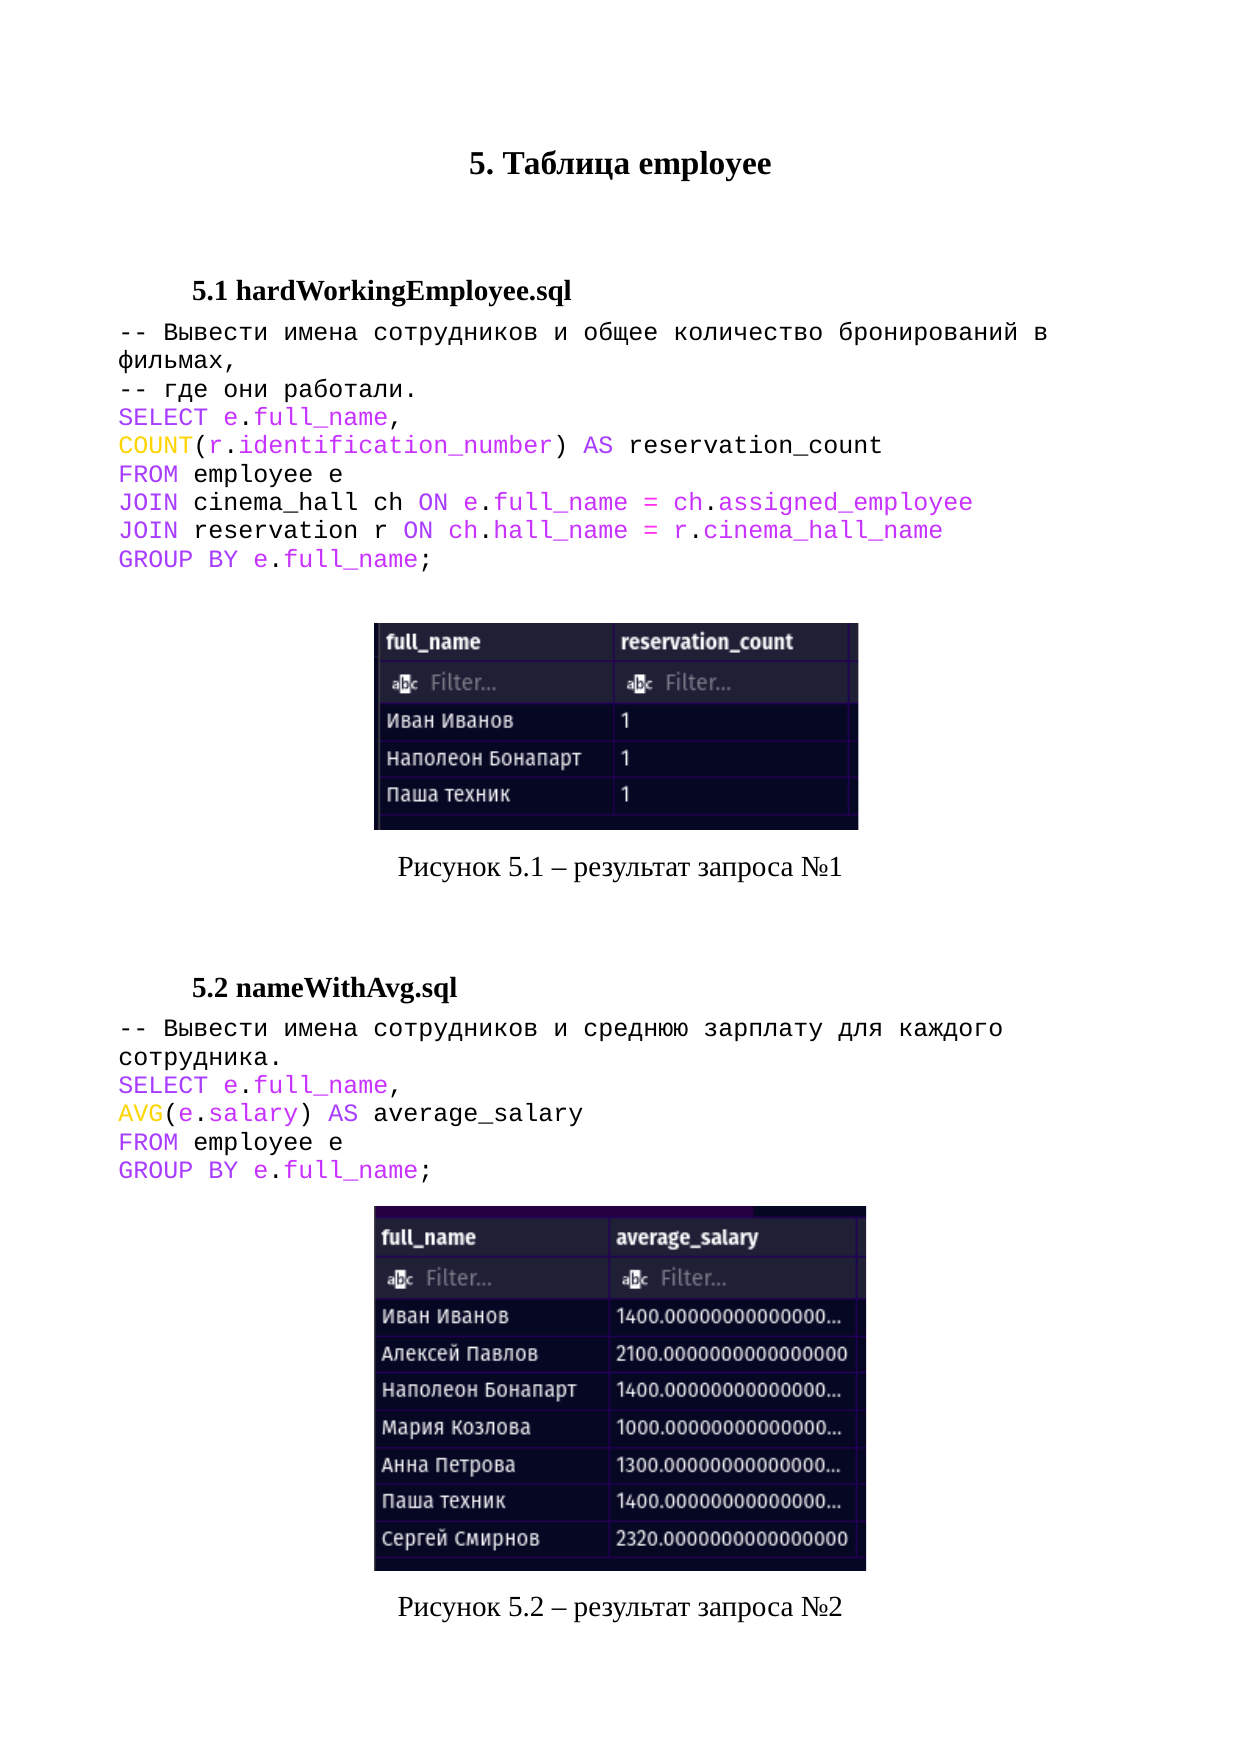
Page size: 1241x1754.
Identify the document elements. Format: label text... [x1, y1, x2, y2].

text -- Вывести имена сотрудников и среднюю зарплату для каждого сотрудника. [118, 1016, 1122, 1073]
text -- где они работали. [118, 376, 1122, 404]
text GROUP BY e.full_name; [118, 546, 1122, 574]
text SELECT e.full_name, [118, 1073, 1122, 1101]
text JOIN reservation r ON ch.hall_name = r.cinema_hall_name [118, 518, 1122, 546]
text AVG(e.salary) AS average_salary [118, 1101, 1122, 1129]
subtitle 5.2 nameWithAvg.sql [118, 970, 1122, 1003]
text GROUP BY e.full_name; [118, 1158, 1122, 1186]
picture [374, 1206, 867, 1571]
subtitle 5. Таблица employee [118, 143, 1122, 181]
text -- Вывести имена сотрудников и общее количество бронирований в фильмах, [118, 319, 1122, 376]
text COUNT(r.identification_number) AS reservation_count [118, 433, 1122, 461]
picture [374, 623, 859, 830]
text SELECT e.full_name, [118, 404, 1122, 433]
text JOIN cinema_hall ch ON e.full_name = ch.assigned_employee [118, 489, 1122, 518]
text FROM employee e [118, 461, 1122, 489]
text Рисунок 5.2 – результат запроса №2 [118, 1589, 1122, 1623]
subtitle 5.1 hardWorkingEmployee.sql [118, 273, 1122, 307]
text FROM employee e [118, 1129, 1122, 1158]
text Рисунок 5.1 – результат запроса №1 [118, 849, 1122, 882]
